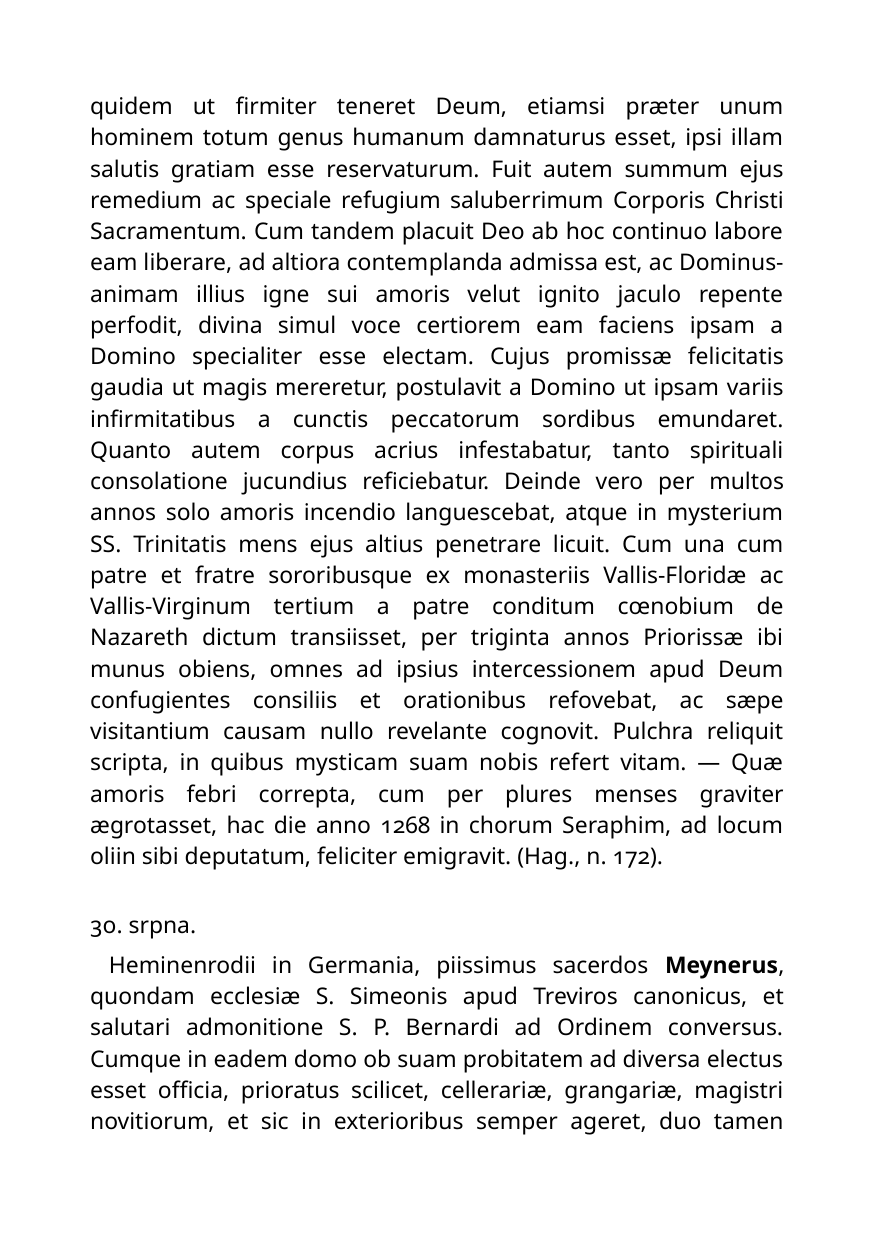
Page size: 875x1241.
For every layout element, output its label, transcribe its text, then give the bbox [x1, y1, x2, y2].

text quidem ut firmiter teneret Deum, etiamsi præter unum hominem totum genus humanum damnaturus esset, ipsi illam salutis gratiam esse reservaturum. Fuit autem summum ejus remedium ac speciale refugium saluber­rimum Corporis Christi Sacramentum. Cum tandem placuit Deo ab hoc continuo labore eam liberare, ad altiora contem­planda admissa est, ac Dominus- animam illius igne sui amoris velut ignito jaculo repente perfodit, divina simul voce certiorem eam faciens ipsam a Domino specialiter esse electam. Cujus promissæ felicitatis gaudia ut magis mereretur, postulavit a Domino ut ipsam variis infirmitatibus a cunctis peccatorum sordibus emundaret. Quanto autem corpus acrius infestabatur, tanto spirituali consolatione jucundius reficieba­tur. Deinde vero per multos annos solo amoris incendio languescebat, atque in mysterium SS. Trinitatis mens ejus altius penetrare licuit. Cum una cum patre et fratre sorori­busque ex monasteriis Vallis-Floridæ ac Vallis-Virginum tertium a patre conditum cœnobium de Nazareth dictum transiisset, per triginta annos Priorissæ ibi munus obiens, omnes ad ipsius intercessionem apud Deum confugientes consiliis et orationibus refovebat, ac sæpe visitantium causam nullo revelante cognovit. Pulchra reliquit scripta, in quibus mysticam suam nobis refert vitam. — Quæ amoris febri correpta, cum per plures menses graviter ægrotasset, hac die anno 1268 in chorum Seraphim, ad locum oliin sibi deputa­tum, feliciter emigravit. (Hag., n. 172). [90, 90, 784, 871]
text Heminenrodii in Germania, piissimus sacerdos Meynerus, quondam ecclesiæ S. Simeonis apud Treviros canonicus, et salutari admonitione S. P. Bernardi ad Ordinem conversus. Cumque in eadem domo ob suam probitatem ad diversa electus esset officia, prioratus scilicet, cellerariæ, grangariæ, magistri novitiorum, et sic in exterioribus semper ageret, duo tamen [90, 949, 784, 1136]
text 3o. srpna. [90, 908, 784, 940]
